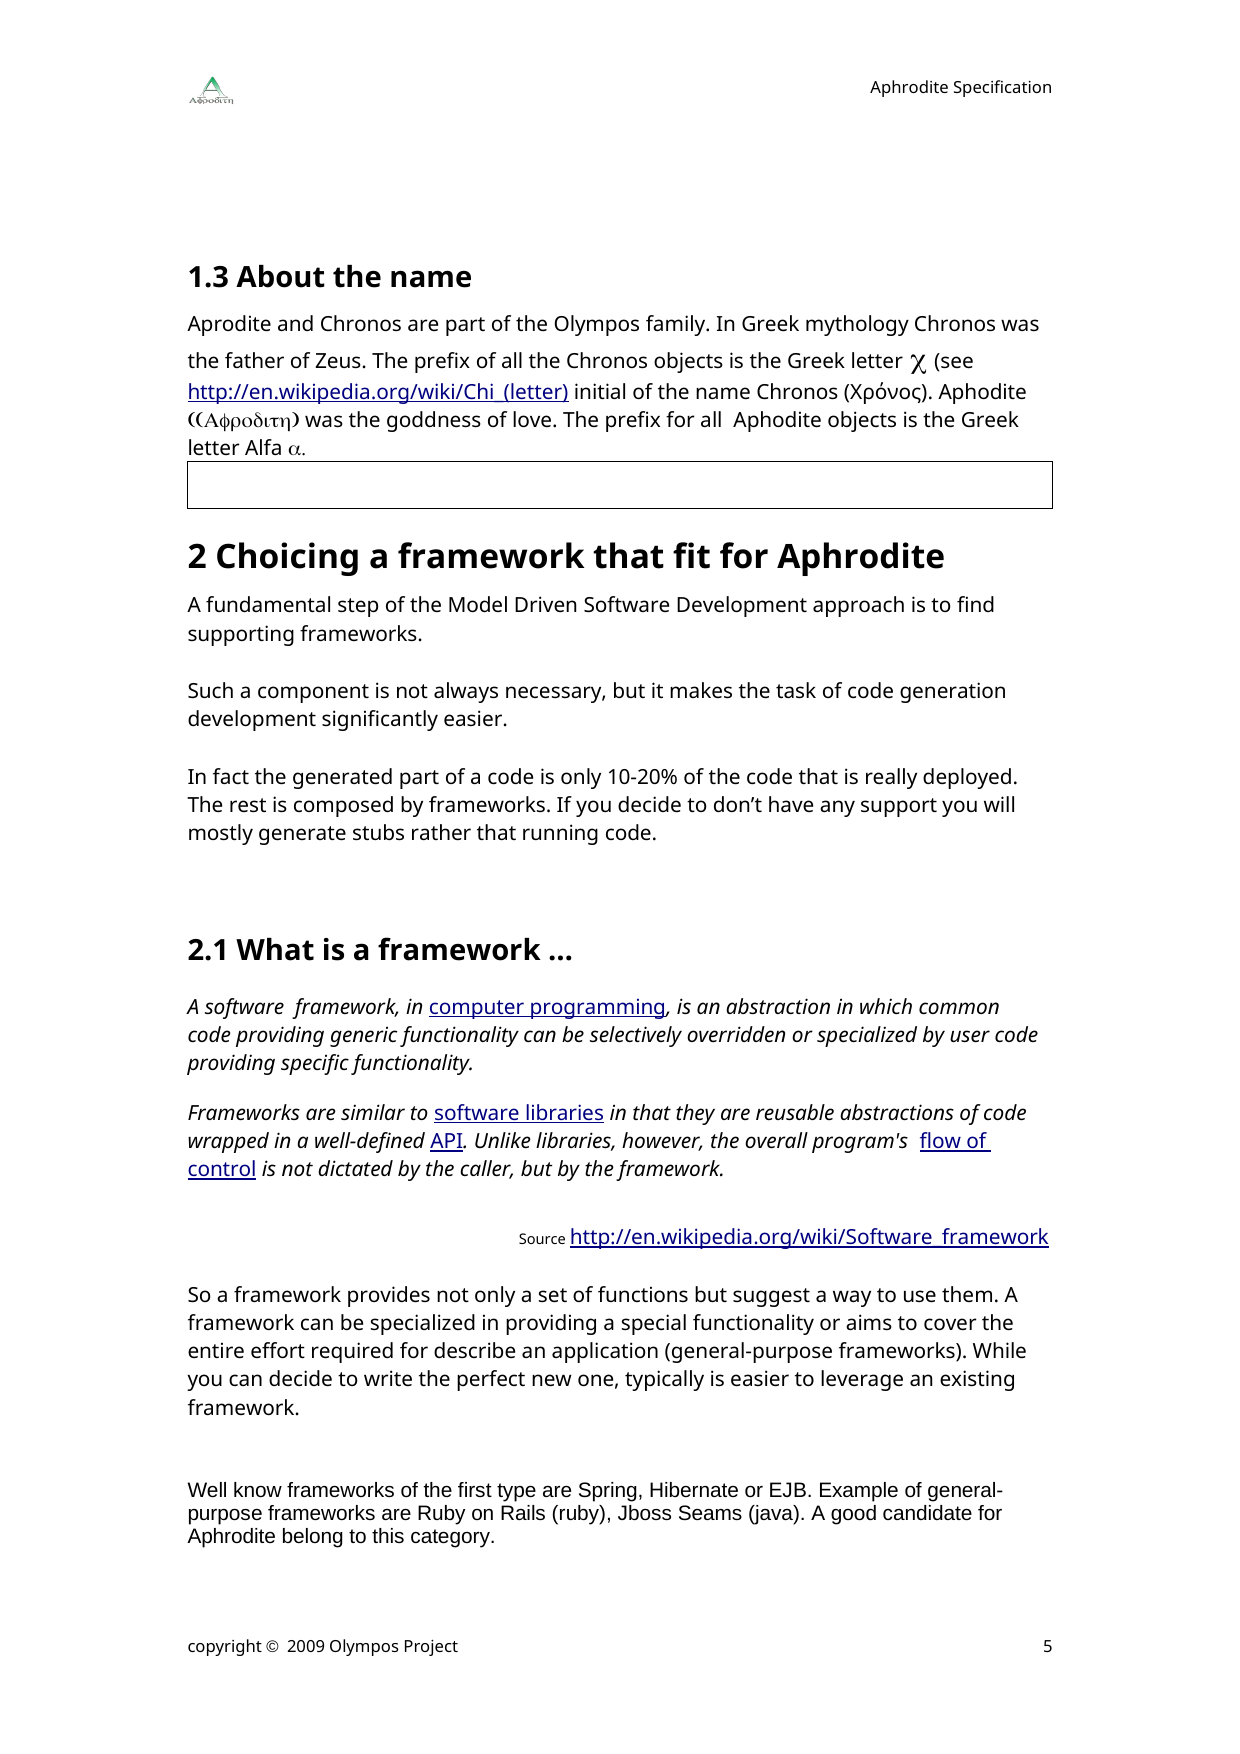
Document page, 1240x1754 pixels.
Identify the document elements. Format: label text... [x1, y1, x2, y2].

text A fundamental step of the Model Driven Software Development approach is to find supporting frameworks. [187, 591, 1052, 647]
text Source http://en.wikipedia.org/wiki/Software_framework [187, 1222, 1052, 1251]
subtitle What is a framework … [187, 929, 1052, 969]
text A software framework, in computer programming, is an abstraction in which common code providing generic functionality can be selectively overridden or specialized by user code providing specific functionality. [187, 992, 1052, 1077]
text So a framework provides not only a set of functions but suggest a way to use them. A framework can be specialized in providing a special functionality or aims to cover the entire effort required for describe an application (general-purpose frameworks). While you can decide to write the perfect new one, typically is easier to leverage an existing framework. [187, 1280, 1052, 1421]
text Well know frameworks of the first type are Spring, Hibernate or EJB. Example of general-purpose frameworks are Ruby on Rails (ruby), Jboss Seams (java). A good candidate for Aphrodite belong to this category. [187, 1478, 1052, 1548]
subtitle Choicing a framework that fit for Aphrodite [187, 533, 1052, 578]
text Such a component is not always necessary, but it makes the task of code generation development significantly easier. [187, 676, 1052, 733]
text Aprodite and Chronos are part of the Olympos family. In Greek mythology Chronos was the father of Zeus. The prefix of all the Chronos objects is the Greek letter  (see http://en.wikipedia.org/wiki/Chi_(letter) initial of the name Chronos (Χρόνος). Aphodite ((Afrodit) was the goddness of love. The prefix for all Aphodite objects is the Greek letter Alfa a. [187, 309, 1052, 461]
picture [188, 76, 235, 105]
subtitle About the name [187, 256, 1052, 296]
text In fact the generated part of a code is only 10-20% of the code that is really deployed. The rest is composed by frameworks. If you decide to don’t have any support you will mostly generate stubs rather that running code. [187, 762, 1052, 847]
text Frameworks are similar to software libraries in that they are reusable abstractions of code wrapped in a well-defined API. Unlike libraries, however, the overall program's flow of control is not dictated by the caller, but by the framework. [187, 1098, 1052, 1182]
